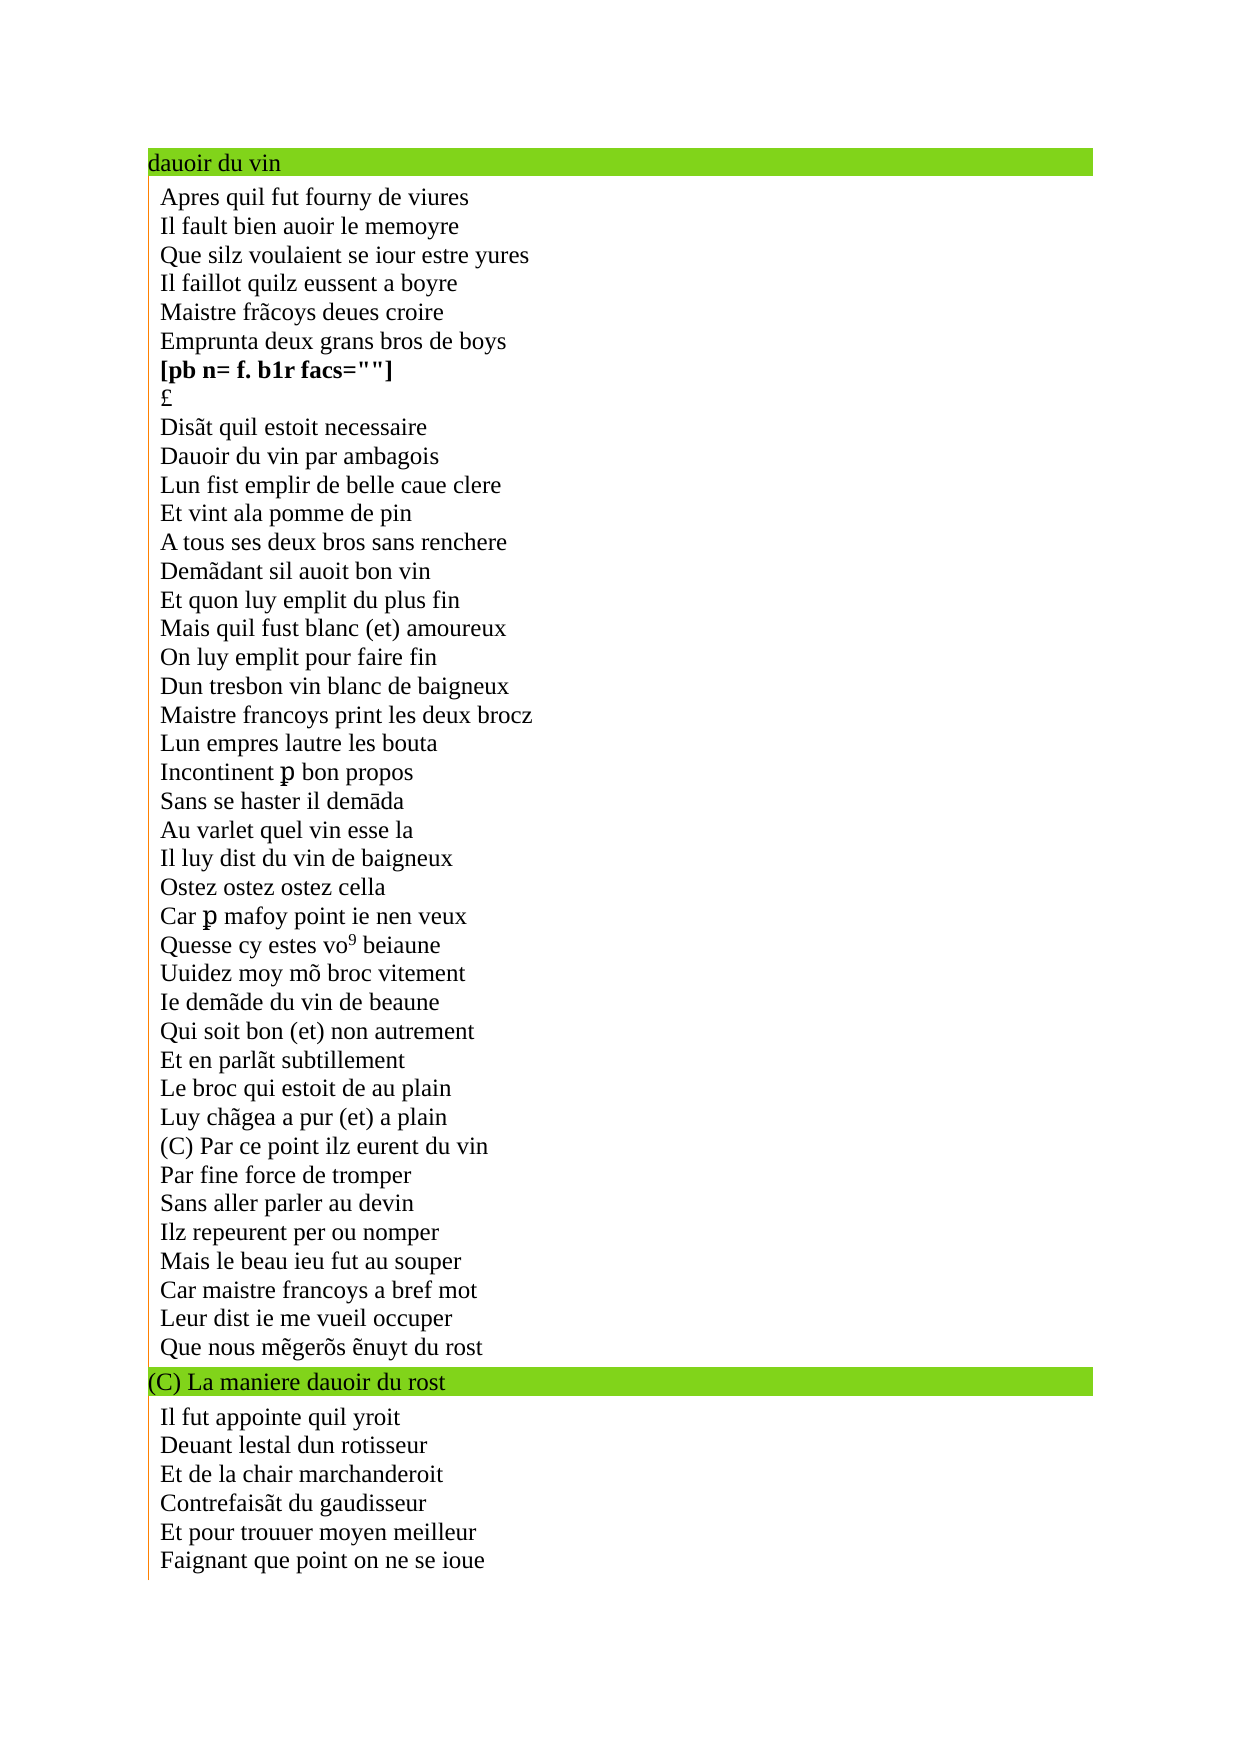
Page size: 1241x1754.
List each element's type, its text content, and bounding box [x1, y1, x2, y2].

text Que silz voulaient se iour estre yures [149, 240, 1093, 268]
text Et vint ala pomme de pin [149, 498, 1093, 527]
text Il faillot quilz eussent a boyre [149, 268, 1093, 297]
text Disãt quil estoit necessaire [149, 412, 1093, 441]
text Lun empres lautre les bouta [149, 728, 1093, 757]
text Sans se haster il demāda [149, 786, 1093, 815]
text [pb n= f. b1r facs=""] [149, 355, 1093, 383]
text Par fine force de tromper [149, 1160, 1093, 1188]
text A tous ses deux bros sans renchere [149, 527, 1093, 556]
text Demãdant sil auoit bon vin [149, 556, 1093, 585]
text Car ꝑ mafoy point ie nen veux [149, 901, 1093, 930]
text Qui soit bon (et) non autrement [149, 1016, 1093, 1045]
text Dauoir du vin par ambagois [149, 441, 1093, 470]
text Mais quil fust blanc (et) amoureux [149, 613, 1093, 642]
text Dun tresbon vin blanc de baigneux [149, 671, 1093, 700]
text Emprunta deux grans bros de boys [149, 326, 1093, 355]
text dauoir du vin [148, 148, 1093, 176]
text Car maistre francoys a bref mot [149, 1275, 1093, 1303]
text Au varlet quel vin esse la [149, 815, 1093, 843]
text Ostez ostez ostez cella [149, 872, 1093, 901]
text (C) Par ce point ilz eurent du vin [149, 1131, 1093, 1160]
text Leur dist ie me vueil occuper [149, 1303, 1093, 1332]
text Contrefaisãt du gaudisseur [149, 1488, 1093, 1517]
text On luy emplit pour faire fin [149, 642, 1093, 671]
text Il luy dist du vin de baigneux [149, 843, 1093, 872]
text Le broc qui estoit de au plain [149, 1073, 1093, 1102]
text Maistre francoys print les deux brocz [149, 700, 1093, 728]
text Maistre frãcoys deues croire [149, 297, 1093, 326]
text Il fut appointe quil yroit [149, 1396, 1093, 1430]
text Et en parlãt subtillement [149, 1045, 1093, 1073]
text Ilz repeurent per ou nomper [149, 1217, 1093, 1246]
text Uuidez moy mõ broc vitement [149, 958, 1093, 987]
text Quesse cy estes vo9 beiaune [149, 930, 1093, 958]
text Et pour trouuer moyen meilleur [149, 1517, 1093, 1545]
text Luy chãgea a pur (et) a plain [149, 1102, 1093, 1131]
text Ie demãde du vin de beaune [149, 987, 1093, 1016]
text Faignant que point on ne se ioue [149, 1545, 1093, 1580]
text Et quon luy emplit du plus fin [149, 585, 1093, 613]
text Sans aller parler au devin [149, 1188, 1093, 1217]
text Apres quil fut fourny de viures [149, 176, 1093, 211]
text Et de la chair marchanderoit [149, 1459, 1093, 1488]
text Que nous mẽgerõs ẽnuyt du rost [149, 1332, 1093, 1367]
text Lun fist emplir de belle caue clere [149, 470, 1093, 498]
text Il fault bien auoir le memoyre [149, 211, 1093, 240]
text (C) La maniere dauoir du rost [148, 1367, 1093, 1396]
text £ [149, 383, 1093, 412]
text Deuant lestal dun rotisseur [149, 1430, 1093, 1459]
text Mais le beau ieu fut au souper [149, 1246, 1093, 1275]
text Incontinent ꝑ bon propos [149, 757, 1093, 786]
